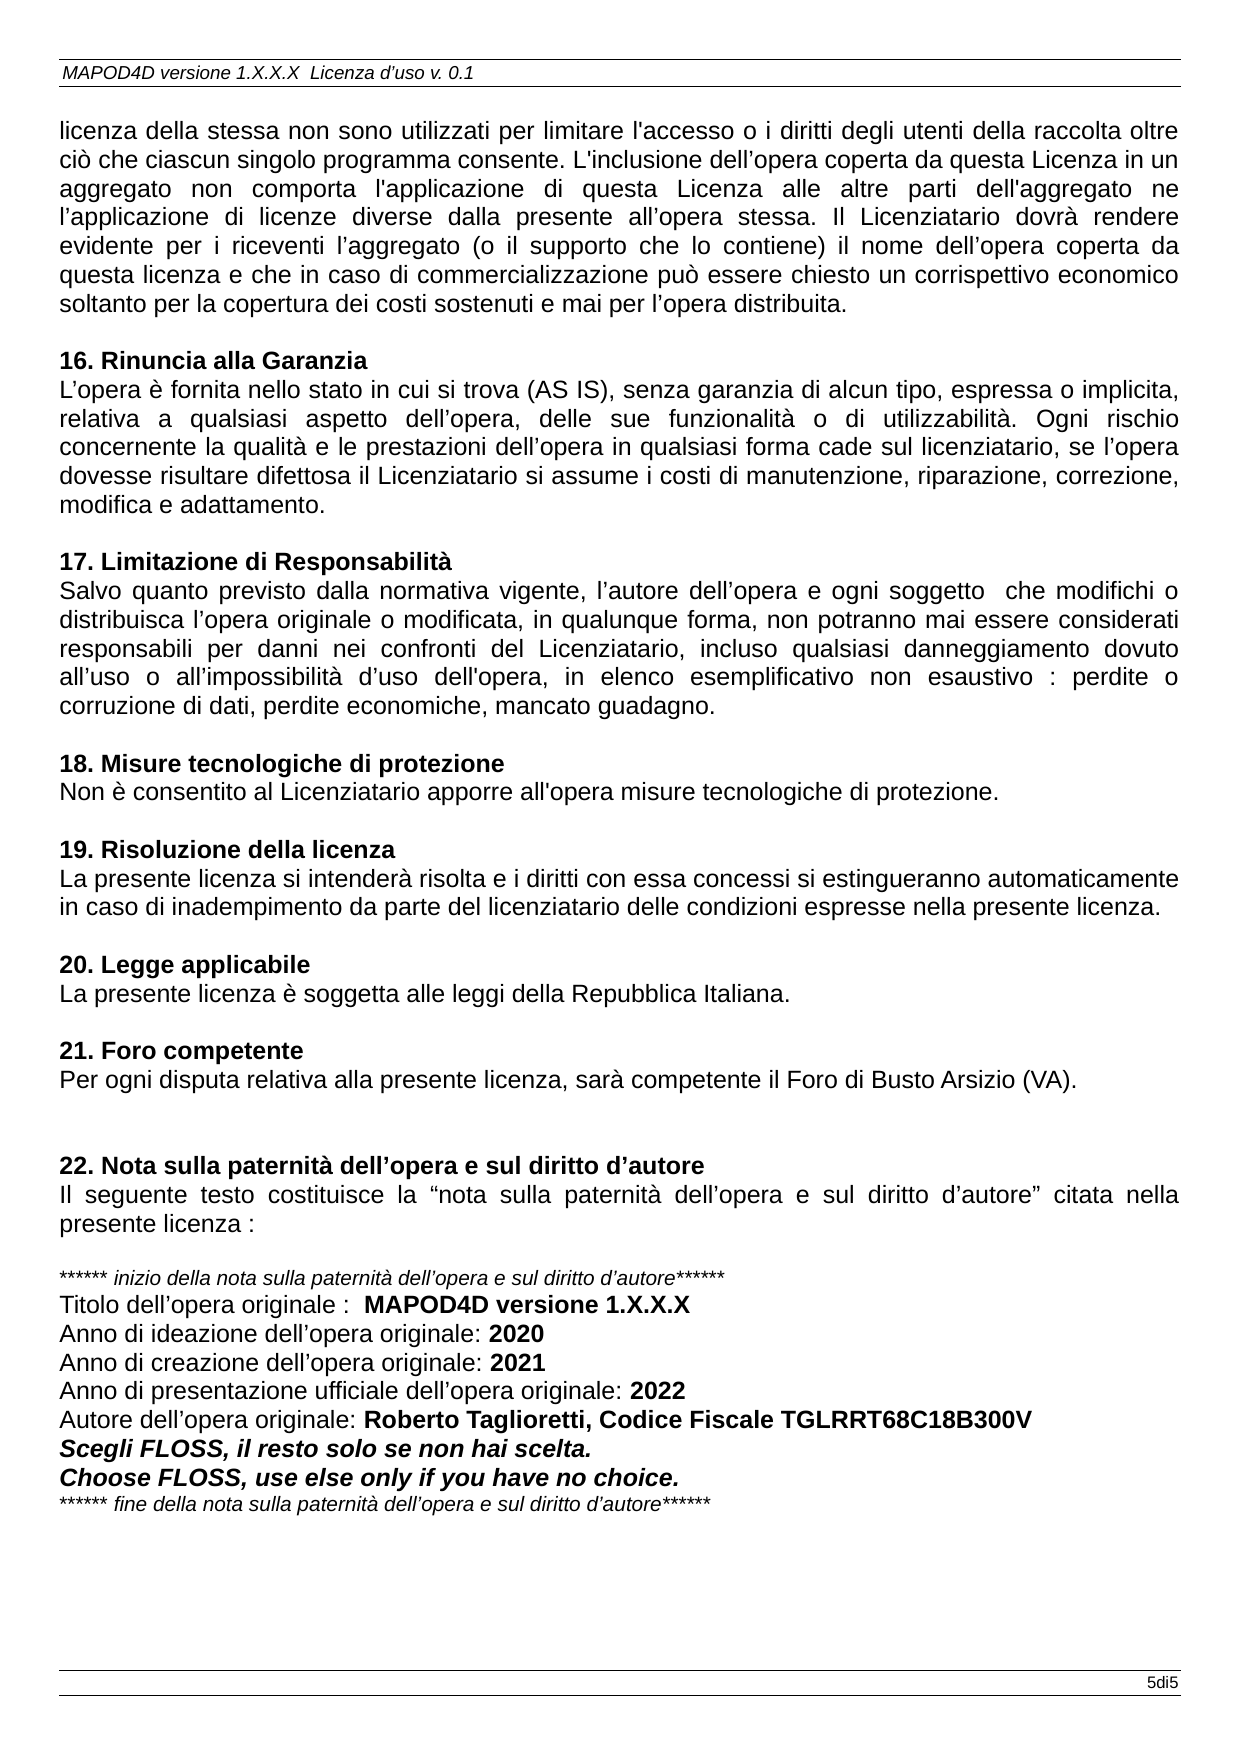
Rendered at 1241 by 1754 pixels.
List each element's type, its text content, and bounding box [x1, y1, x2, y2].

text ****** fine della nota sulla paternità dell’opera e sul diritto d’autore****** [59, 1491, 1181, 1515]
text Scegli FLOSS, il resto solo se non hai scelta. [59, 1434, 1181, 1463]
text 20. Legge applicabile [59, 950, 1181, 979]
text 17. Limitazione di Responsabilità [59, 547, 1181, 576]
text 19. Risoluzione della licenza [59, 835, 1181, 864]
text Salvo quanto previsto dalla normativa vigente, l’autore dell’opera e ogni soggetto che modifichi o distribuisca l’opera originale o modificata, in qualunque forma, non potranno mai essere considerati responsabili per danni nei confronti del Licenziatario, incluso qualsiasi danneggiamento dovuto all’uso o all’impossibilità d’uso dell'opera, in elenco esemplificativo non esaustivo : perdite o corruzione di dati, perdite economiche, mancato guadagno. [59, 576, 1181, 720]
text 21. Foro competente [59, 1036, 1181, 1065]
text La presente licenza è soggetta alle leggi della Repubblica Italiana. [59, 979, 1181, 1036]
text licenza della stessa non sono utilizzati per limitare l'accesso o i diritti degli utenti della raccolta oltre ciò che ciascun singolo programma consente. L'inclusione dell’opera coperta da questa Licenza in un aggregato non comporta l'applicazione di questa Licenza alle altre parti dell'aggregato ne l’applicazione di licenze diverse dalla presente all’opera stessa. Il Licenziatario dovrà rendere evidente per i riceventi l’aggregato (o il supporto che lo contiene) il nome dell’opera coperta da questa licenza e che in caso di commercializzazione può essere chiesto un corrispettivo economico soltanto per la copertura dei costi sostenuti e mai per l’opera distribuita. [59, 116, 1181, 317]
text L’opera è fornita nello stato in cui si trova (AS IS), senza garanzia di alcun tipo, espressa o implicita, relativa a qualsiasi aspetto dell’opera, delle sue funzionalità o di utilizzabilità. Ogni rischio concernente la qualità e le prestazioni dell’opera in qualsiasi forma cade sul licenziatario, se l’opera dovesse risultare difettosa il Licenziatario si assume i costi di manutenzione, riparazione, correzione, modifica e adattamento. [59, 375, 1181, 519]
text Anno di presentazione ufficiale dell’opera originale: 2022 [59, 1376, 1181, 1405]
text 22. Nota sulla paternità dell’opera e sul diritto d’autore [59, 1151, 1181, 1180]
text 16. Rinuncia alla Garanzia [59, 346, 1181, 375]
text Non è consentito al Licenziatario apporre all'opera misure tecnologiche di protezione. [59, 777, 1181, 835]
text Autore dell’opera originale: Roberto Taglioretti, Codice Fiscale TGLRRT68C18B300V [59, 1405, 1181, 1434]
text ****** inizio della nota sulla paternità dell’opera e sul diritto d’autore****** Titolo dell’opera originale : MAPOD4D versione 1.X.X.X [59, 1266, 1181, 1319]
text Choose FLOSS, use else only if you have no choice. [59, 1463, 1181, 1491]
text Il seguente testo costituisce la “nota sulla paternità dell’opera e sul diritto d’autore” citata nella presente licenza : [59, 1180, 1181, 1237]
text Anno di ideazione dell’opera originale: 2020 [59, 1319, 1181, 1348]
text 18. Misure tecnologiche di protezione [59, 749, 1181, 777]
text La presente licenza si intenderà risolta e i diritti con essa concessi si estingueranno automaticamente in caso di inadempimento da parte del licenziatario delle condizioni espresse nella presente licenza. [59, 864, 1181, 921]
text Anno di creazione dell’opera originale: 2021 [59, 1348, 1181, 1376]
text Per ogni disputa relativa alla presente licenza, sarà competente il Foro di Busto Arsizio (VA). [59, 1065, 1181, 1151]
